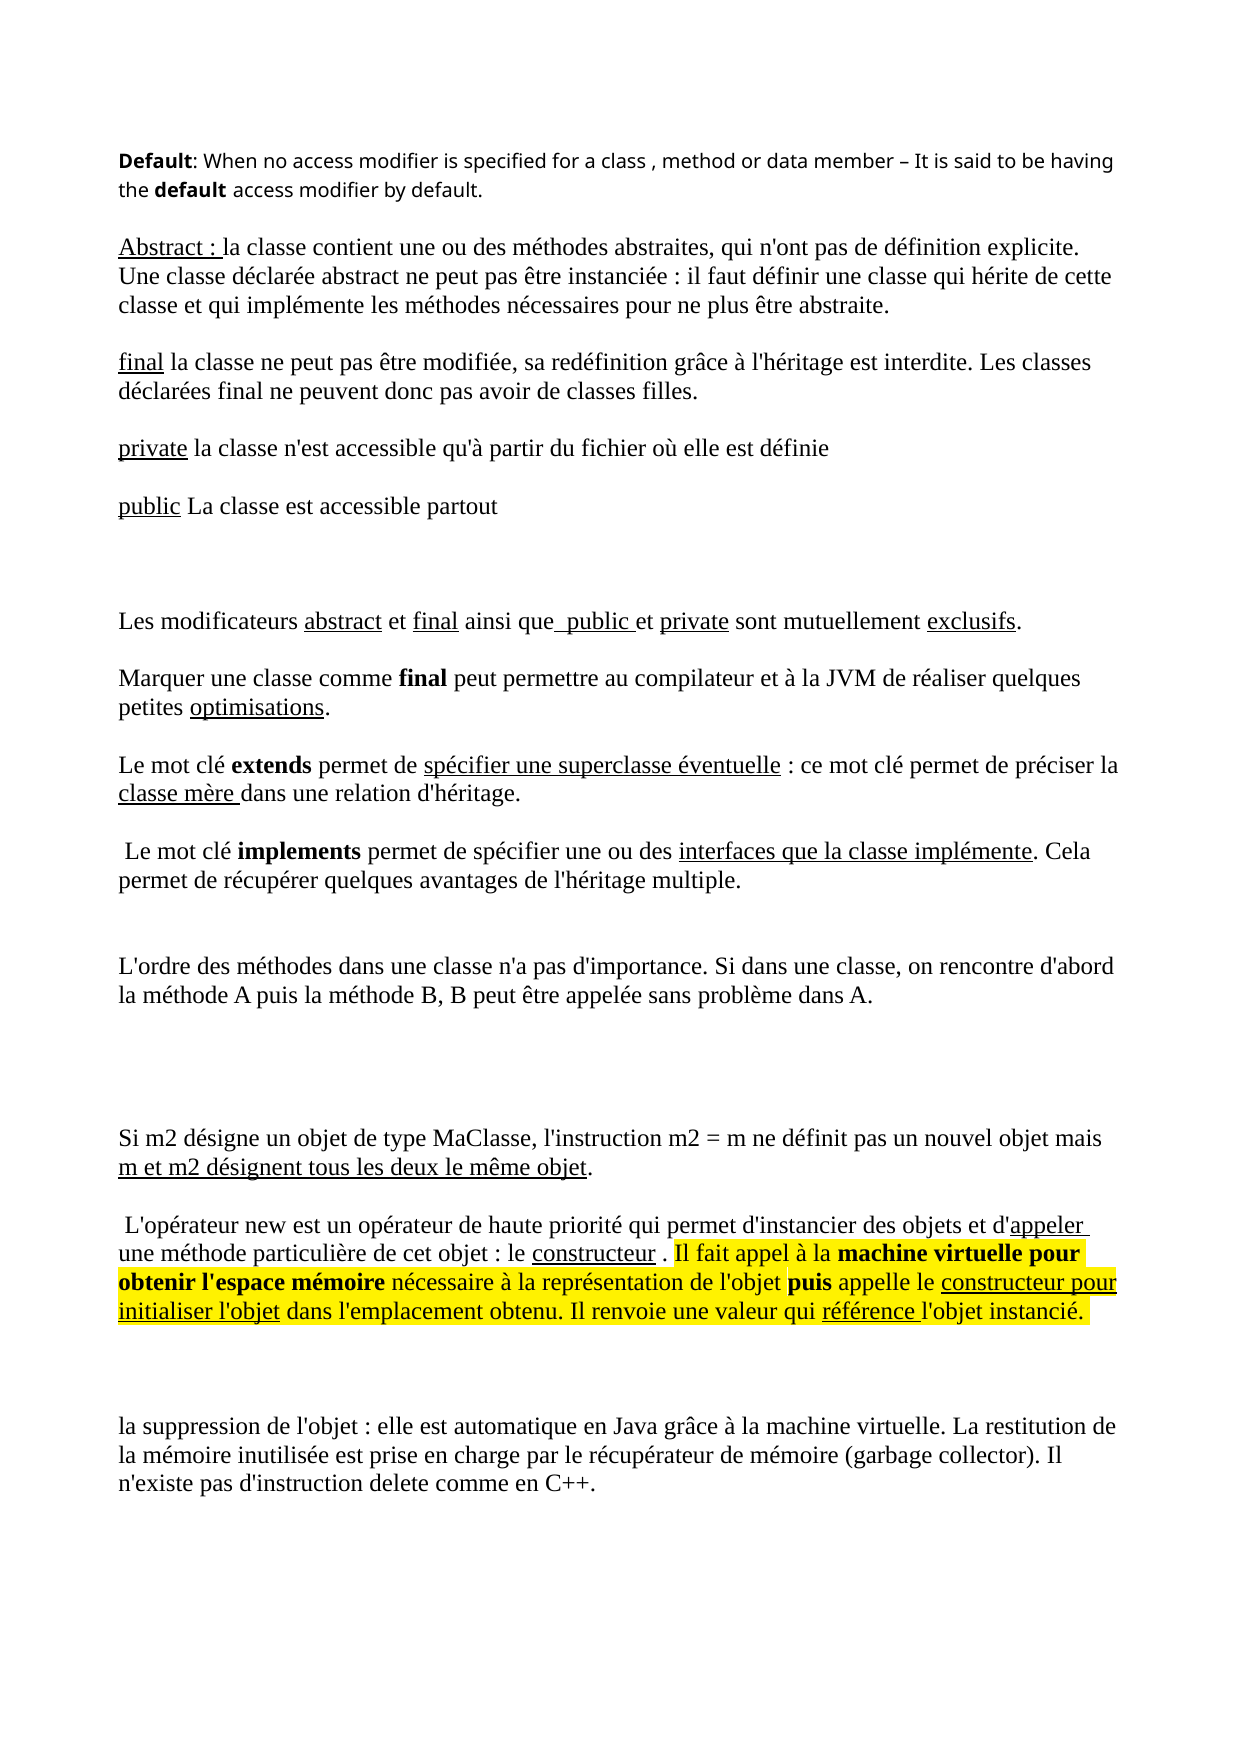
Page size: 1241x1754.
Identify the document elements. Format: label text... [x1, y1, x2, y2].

text la suppression de l'objet : elle est automatique en Java grâce à la machine virtuelle. La restitution de la mémoire inutilisée est prise en charge par le récupérateur de mémoire (garbage collector). Il n'existe pas d'instruction delete comme en C++. [118, 1411, 1122, 1497]
text Si m2 désigne un objet de type MaClasse, l'instruction m2 = m ne définit pas un nouvel objet mais m et m2 désignent tous les deux le même objet. [118, 1123, 1122, 1181]
text L'opérateur new est un opérateur de haute priorité qui permet d'instancier des objets et d'appeler une méthode particulière de cet objet : le constructeur . Il fait appel à la machine virtuelle pour obtenir l'espace mémoire nécessaire à la représentation de l'objet puis appelle le constructeur pour initialiser l'objet dans l'emplacement obtenu. Il renvoie une valeur qui référence l'objet instancié. [118, 1210, 1122, 1325]
text Le mot clé extends permet de spécifier une superclasse éventuelle : ce mot clé permet de préciser la classe mère dans une relation d'héritage. [118, 750, 1122, 807]
text Les modificateurs abstract et final ainsi que public et private sont mutuellement exclusifs. [118, 606, 1122, 635]
text Abstract : la classe contient une ou des méthodes abstraites, qui n'ont pas de définition explicite. Une classe déclarée abstract ne peut pas être instanciée : il faut définir une classe qui hérite de cette classe et qui implémente les méthodes nécessaires pour ne plus être abstraite. [118, 232, 1122, 318]
text Default: When no access modifier is specified for a class , method or data member – It is said to be having the default access modifier by default. [118, 147, 1122, 203]
text final la classe ne peut pas être modifiée, sa redéfinition grâce à l'héritage est interdite. Les classes déclarées final ne peuvent donc pas avoir de classes filles. [118, 347, 1122, 405]
text L'ordre des méthodes dans une classe n'a pas d'importance. Si dans une classe, on rencontre d'abord la méthode A puis la méthode B, B peut être appelée sans problème dans A. [118, 951, 1122, 1008]
text public La classe est accessible partout [118, 491, 1122, 520]
text Marquer une classe comme final peut permettre au compilateur et à la JVM de réaliser quelques petites optimisations. [118, 663, 1122, 721]
text Le mot clé implements permet de spécifier une ou des interfaces que la classe implémente. Cela permet de récupérer quelques avantages de l'héritage multiple. [118, 836, 1122, 893]
text private la classe n'est accessible qu'à partir du fichier où elle est définie [118, 433, 1122, 462]
